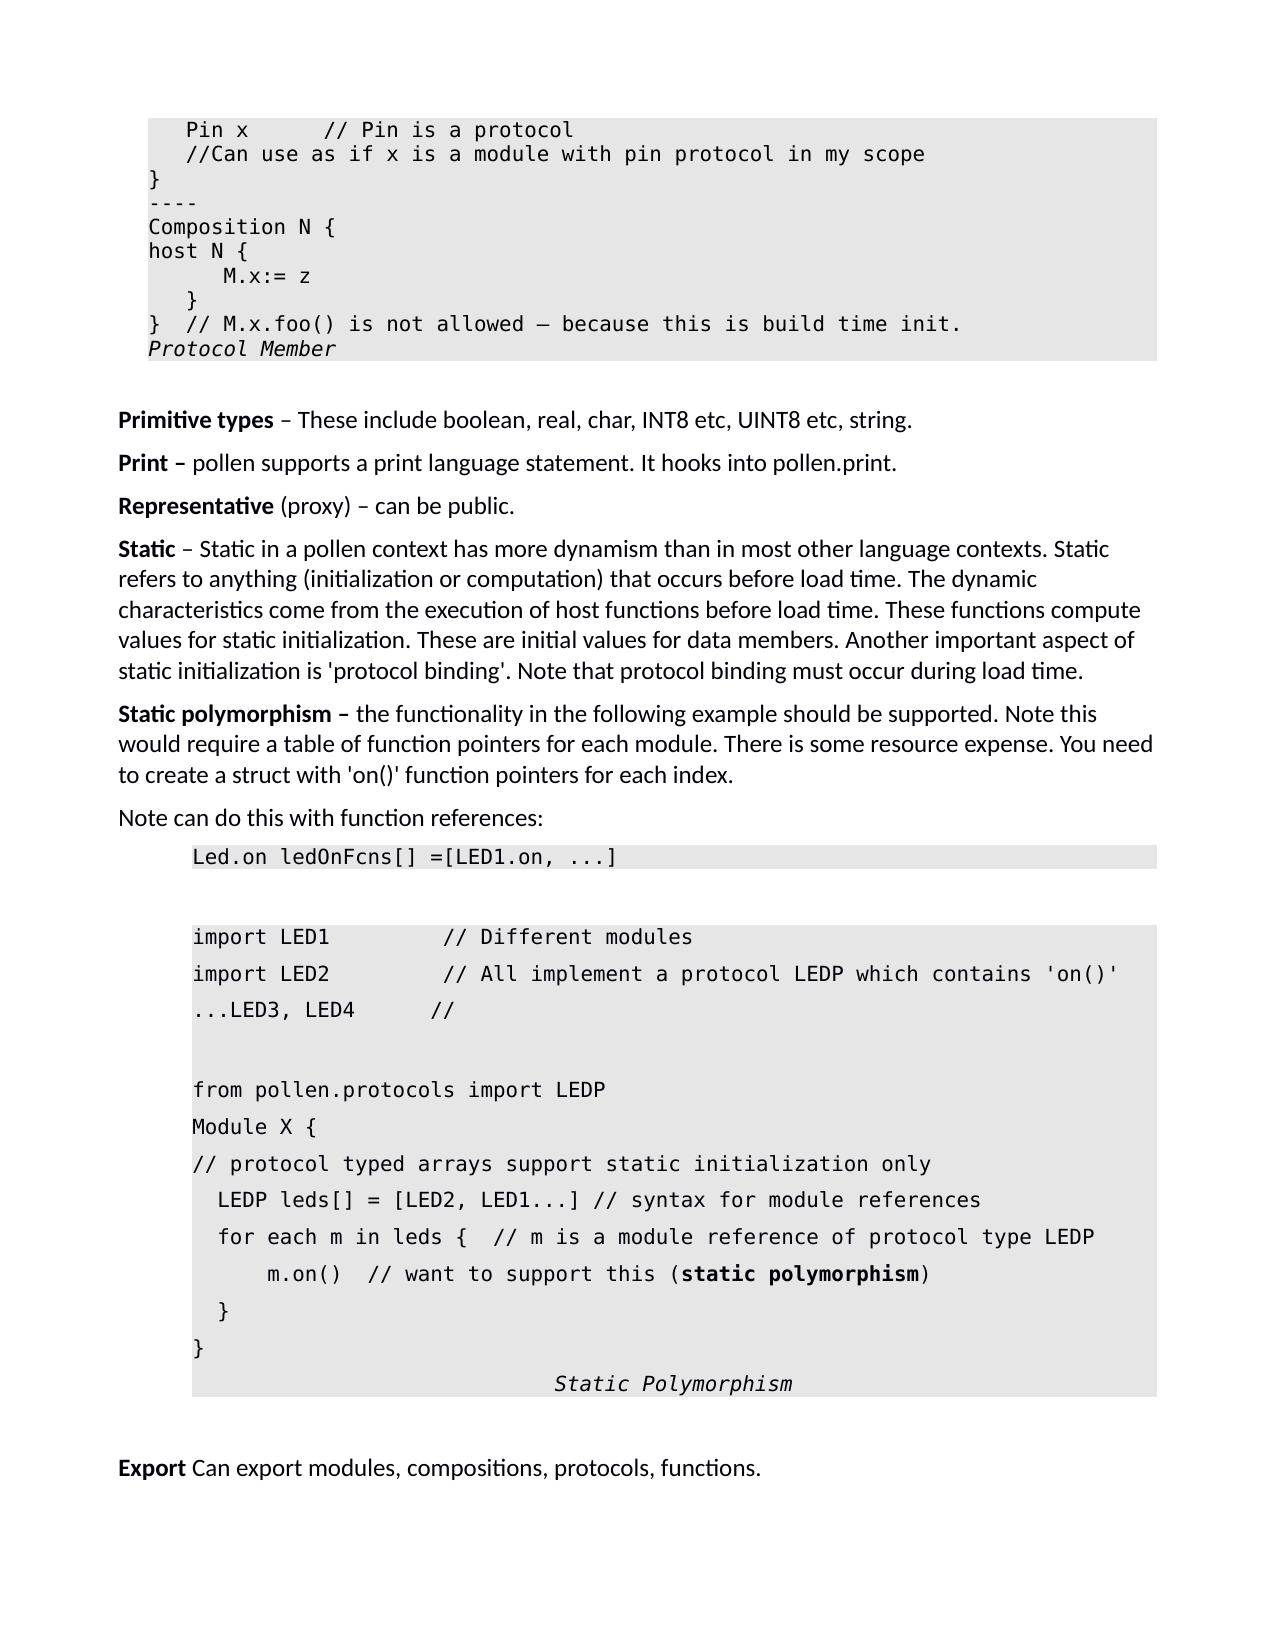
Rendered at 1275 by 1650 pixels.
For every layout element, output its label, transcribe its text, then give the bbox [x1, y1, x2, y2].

text Pin x // Pin is a protocol [148, 118, 1157, 142]
text import LED2 // All implement a protocol LEDP which contains 'on()' [192, 962, 1157, 986]
text Static – Static in a pollen context has more dynamism than in most other language contexts. Static refers to anything (initialization or computation) that occurs before load time. The dynamic characteristics come from the execution of host functions before load time. These functions compute values for static initialization. These are initial values for data members. Another important aspect of static initialization is 'protocol binding'. Note that protocol binding must occur during load time. [118, 533, 1157, 686]
text Primitive types – These include boolean, real, char, INT8 etc, UINT8 etc, string. [118, 404, 1157, 434]
text LEDP leds[] = [LED2, LED1...] // syntax for module references [192, 1188, 1157, 1213]
text for each m in leds { // m is a module reference of protocol type LEDP [192, 1225, 1157, 1249]
text Print – pollen supports a print language statement. It hooks into pollen.print. [118, 447, 1157, 477]
text } [192, 1336, 1157, 1360]
text Module X { [192, 1115, 1157, 1139]
list Static Polymorphism [192, 1372, 1157, 1397]
text import LED1 // Different modules [192, 925, 1157, 949]
text Composition N { [148, 215, 1157, 239]
text Note can do this with function references: [118, 802, 1157, 833]
text Export Can export modules, compositions, protocols, functions. [118, 1452, 1157, 1483]
text from pollen.protocols import LEDP [192, 1078, 1157, 1102]
text m.on() // want to support this (static polymorphism) [192, 1262, 1157, 1286]
text Representative (proxy) – can be public. [118, 490, 1157, 520]
text ---- [148, 191, 1157, 215]
text //Can use as if x is a module with pin protocol in my scope [148, 142, 1157, 167]
text } [148, 288, 1157, 312]
text Led.on ledOnFcns[] =[LED1.on, ...] [192, 845, 1157, 869]
text M.x:= z [148, 264, 1157, 288]
text host N { [148, 239, 1157, 264]
text Protocol Member [148, 337, 1157, 361]
text ...LED3, LED4 // [192, 998, 1157, 1023]
text } [148, 167, 1157, 191]
text Static polymorphism – the functionality in the following example should be supported. Note this would require a table of function pointers for each module. There is some resource expense. You need to create a struct with 'on()' function pointers for each index. [118, 698, 1157, 789]
text // protocol typed arrays support static initialization only [192, 1152, 1157, 1176]
text } [192, 1299, 1157, 1323]
text } // M.x.foo() is not allowed – because this is build time init. [148, 312, 1157, 337]
